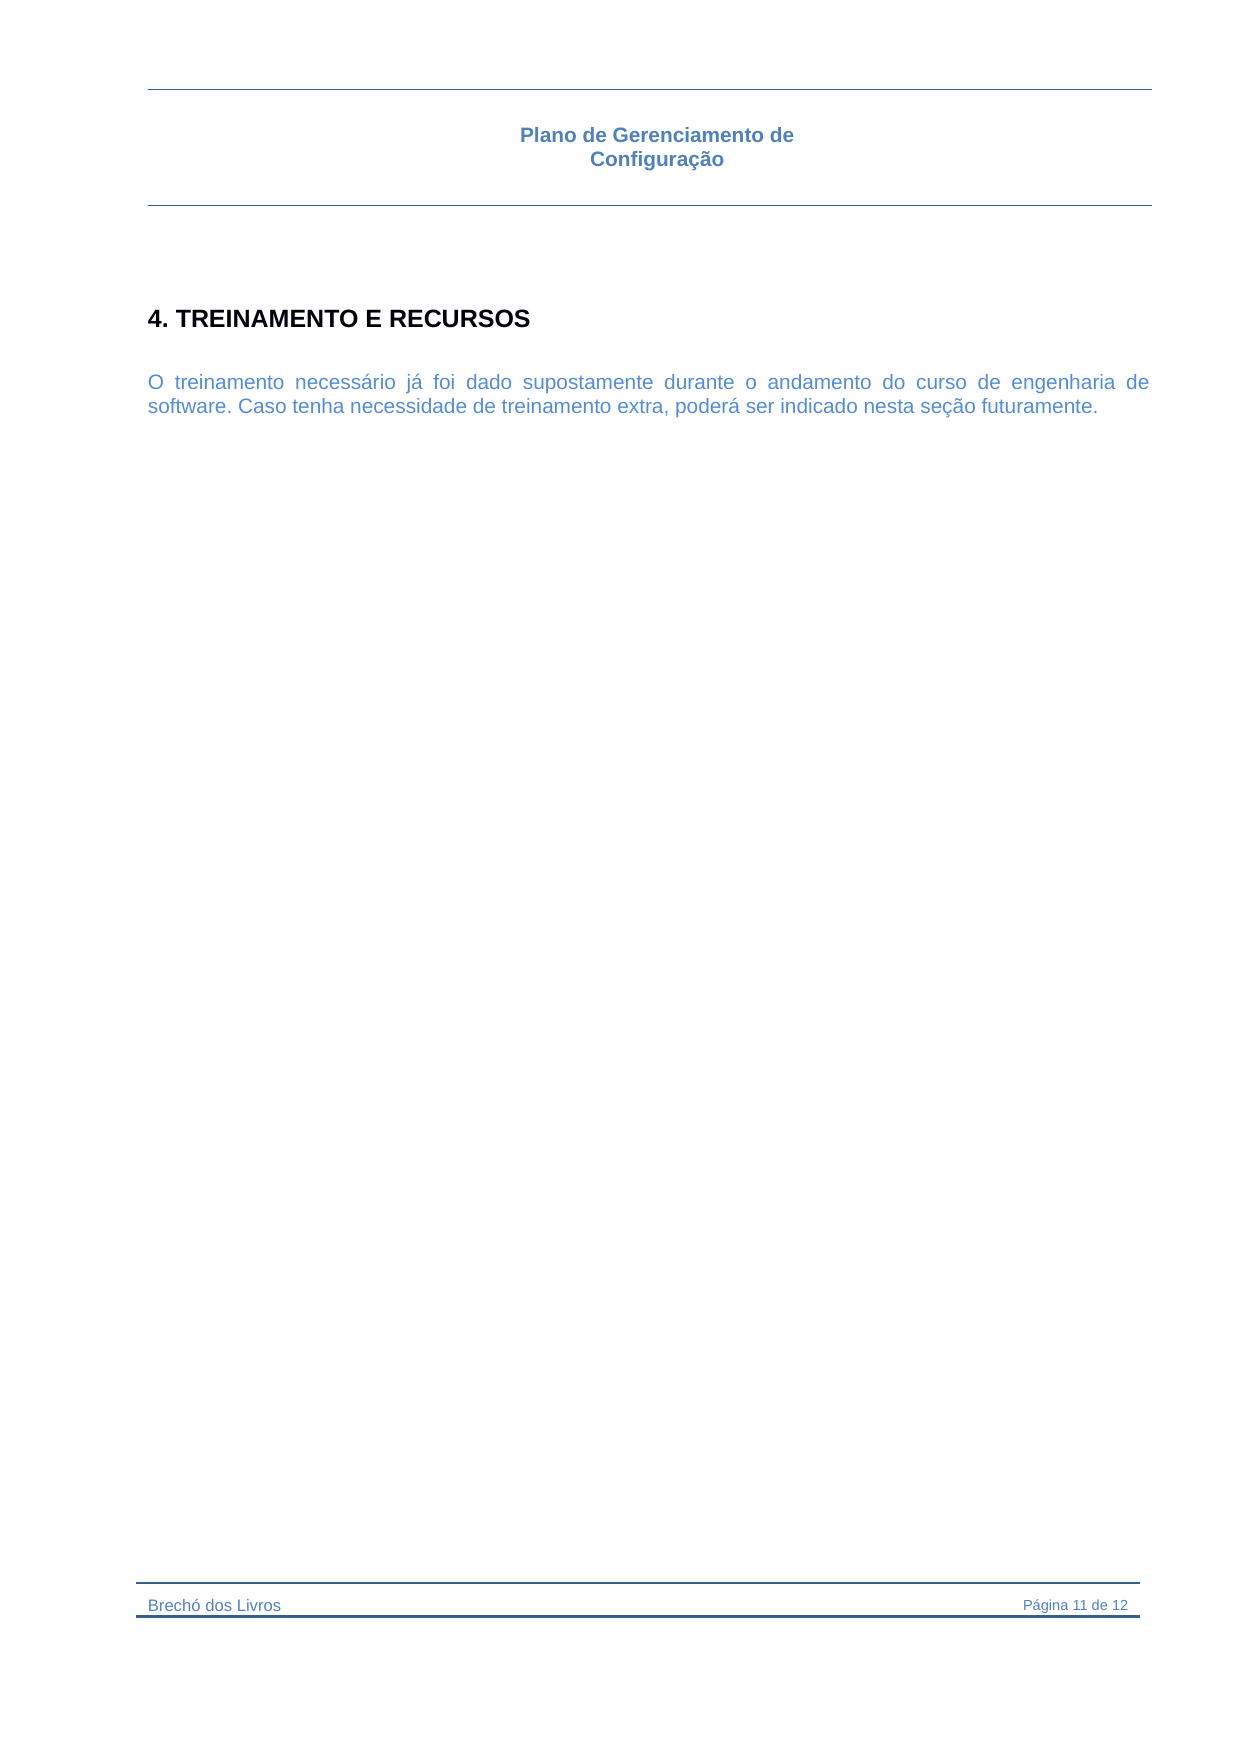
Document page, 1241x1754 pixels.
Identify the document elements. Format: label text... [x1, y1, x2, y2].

subtitle Treinamento e Recursos [148, 304, 1152, 332]
text O treinamento necessário já foi dado supostamente durante o andamento do curso de engenharia de software. Caso tenha necessidade de treinamento extra, poderá ser indicado nesta seção futuramente. [148, 370, 1152, 418]
